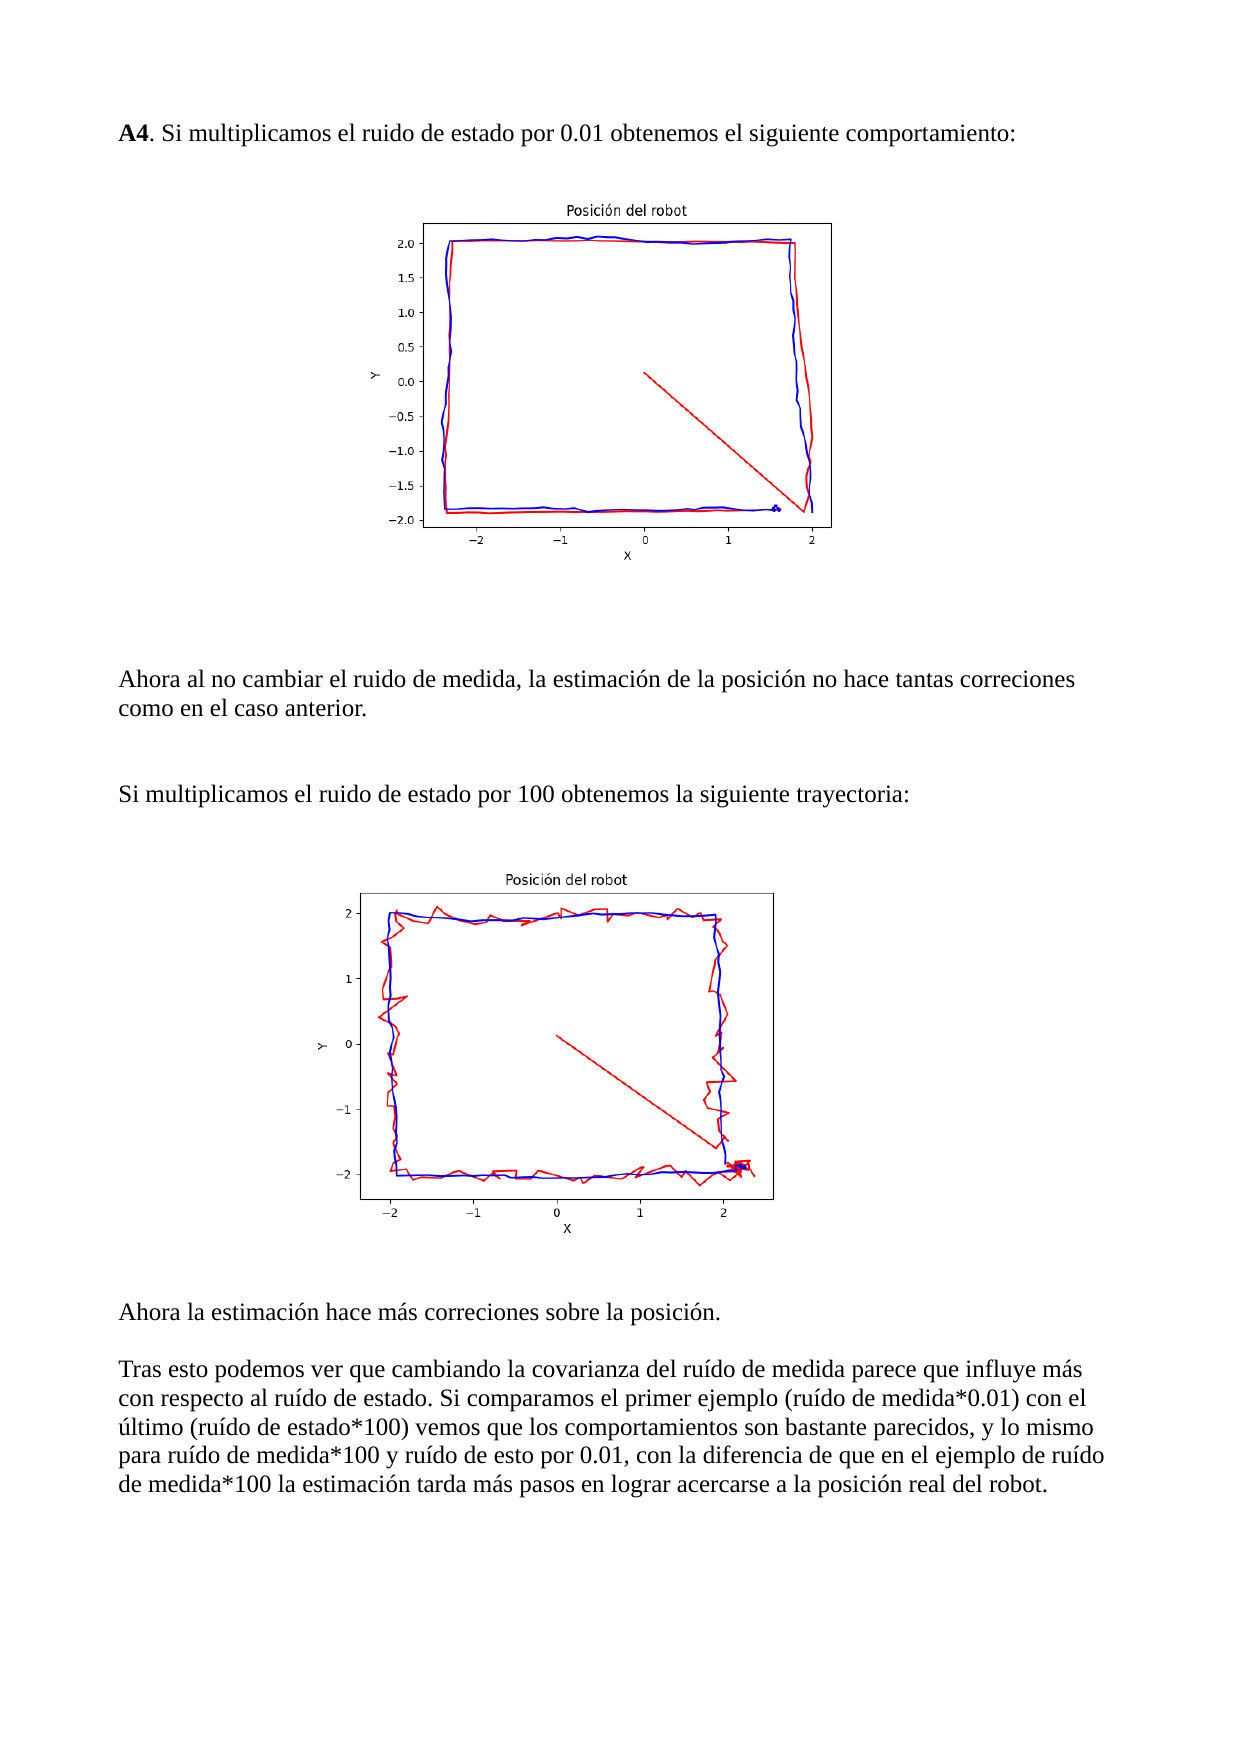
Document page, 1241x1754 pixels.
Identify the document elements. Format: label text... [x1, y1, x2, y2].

text Ahora la estimación hace más correciones sobre la posición. [118, 1297, 1122, 1326]
text Ahora al no cambiar el ruido de medida, la estimación de la posición no hace tantas correciones como en el caso anterior. [118, 664, 1122, 722]
picture [357, 175, 883, 570]
picture [293, 844, 826, 1243]
text Tras esto podemos ver que cambiando la covarianza del ruído de medida parece que influye más con respecto al ruído de estado. Si comparamos el primer ejemplo (ruído de medida*0.01) con el último (ruído de estado*100) vemos que los comportamientos son bastante parecidos, y lo mismo para ruído de medida*100 y ruído de esto por 0.01, con la diferencia de que en el ejemplo de ruído de medida*100 la estimación tarda más pasos en lograr acercarse a la posición real del robot. [118, 1354, 1122, 1498]
text A4. Si multiplicamos el ruido de estado por 0.01 obtenemos el siguiente comportamiento: [118, 118, 1122, 147]
text Si multiplicamos el ruido de estado por 100 obtenemos la siguiente trayectoria: [118, 779, 1122, 808]
